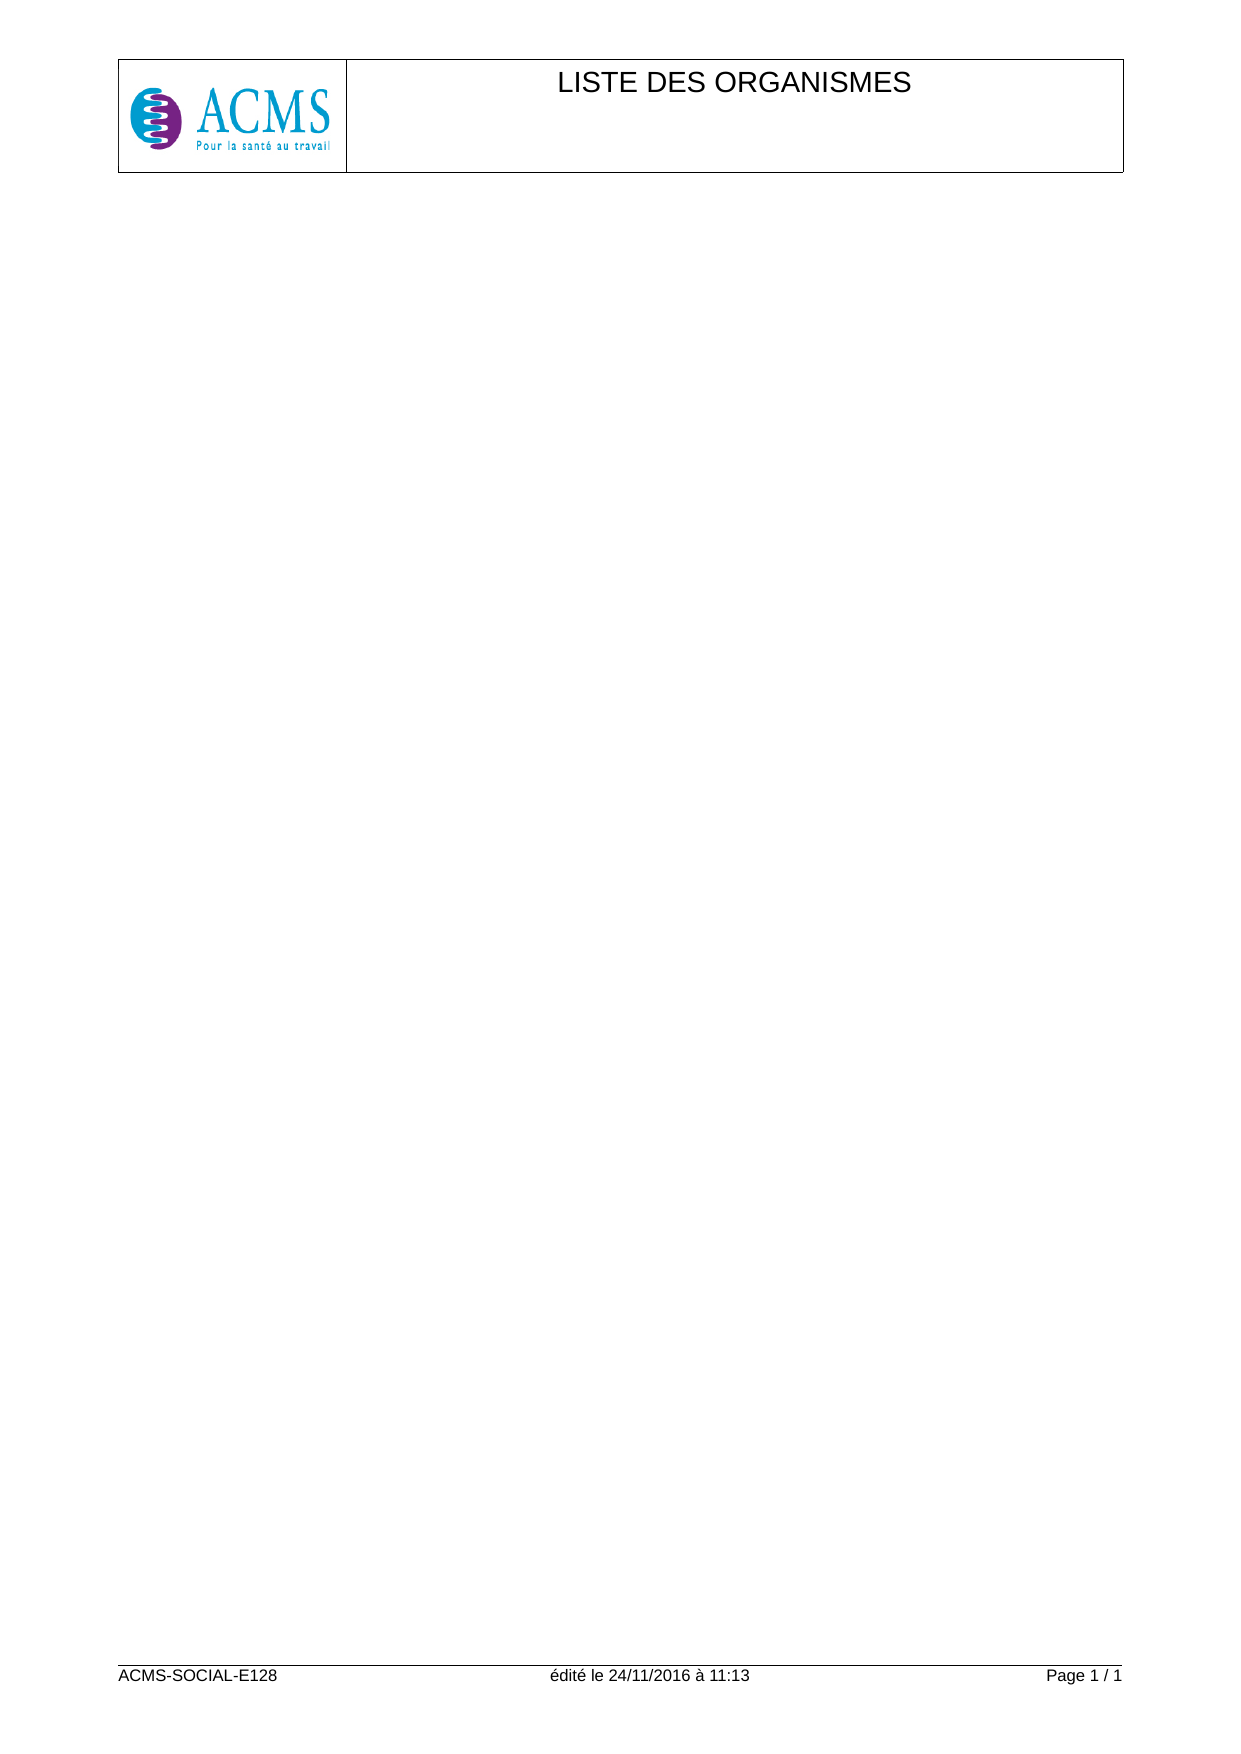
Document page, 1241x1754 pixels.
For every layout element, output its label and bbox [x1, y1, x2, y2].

picture [118, 69, 342, 166]
